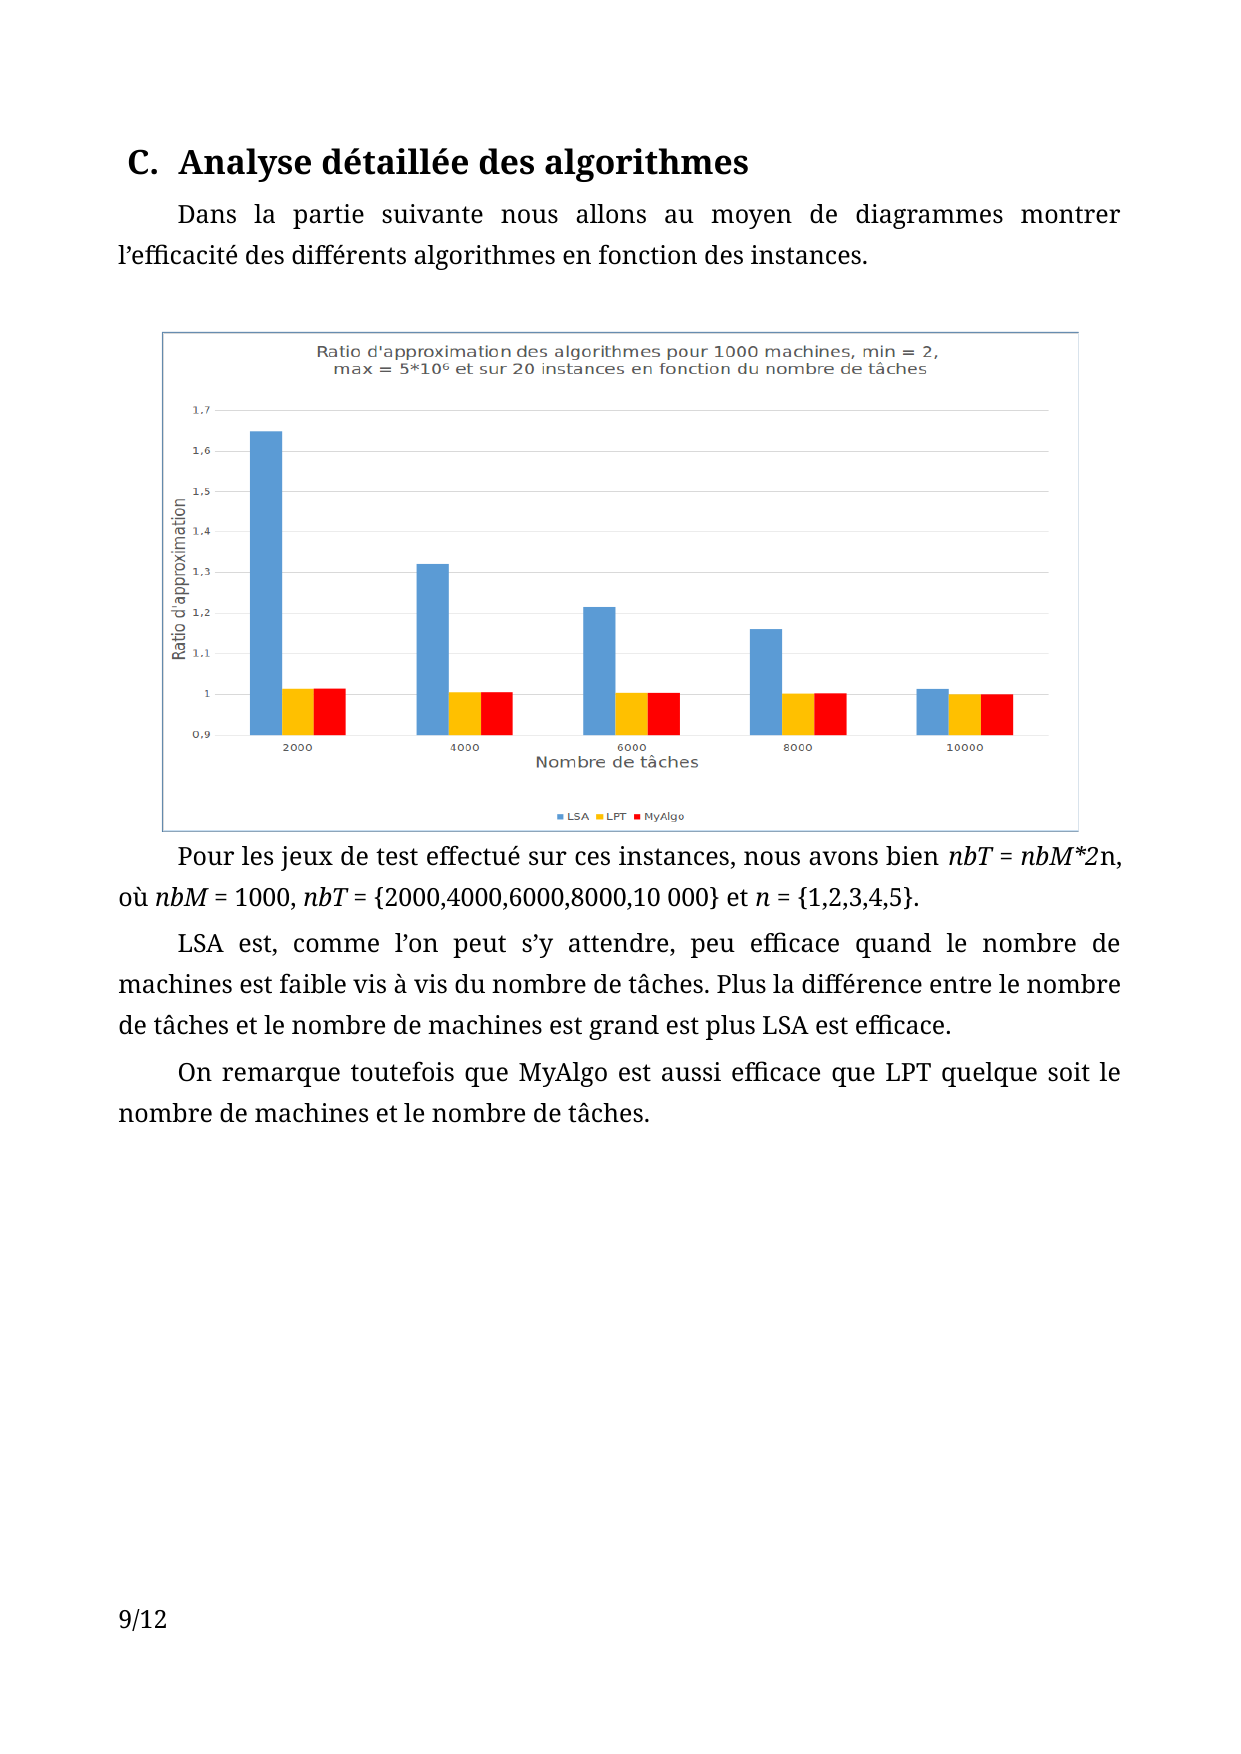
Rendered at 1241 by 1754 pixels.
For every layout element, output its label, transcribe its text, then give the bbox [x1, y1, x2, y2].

picture [161, 331, 1079, 832]
text On remarque toutefois que MyAlgo est aussi efficace que LPT quelque soit le nombre de machines et le nombre de tâches. [118, 1054, 1122, 1129]
text LSA est, comme l’on peut s’y attendre, peu efficace quand le nombre de machines est faible vis à vis du nombre de tâches. Plus la différence entre le nombre de tâches et le nombre de machines est grand est plus LSA est efficace. [118, 926, 1122, 1042]
text Pour les jeux de test effectué sur ces instances, nous avons bien nbT = nbM*2n, où nbM = 1000, nbT = {2000,4000,6000,8000,10 000} et n = {1,2,3,4,5}. [118, 332, 1122, 913]
text Dans la partie suivante nous allons au moyen de diagrammes montrer l’efficacité des différents algorithmes en fonction des instances. [118, 197, 1122, 272]
subtitle Analyse détaillée des algorithmes [118, 139, 1122, 185]
